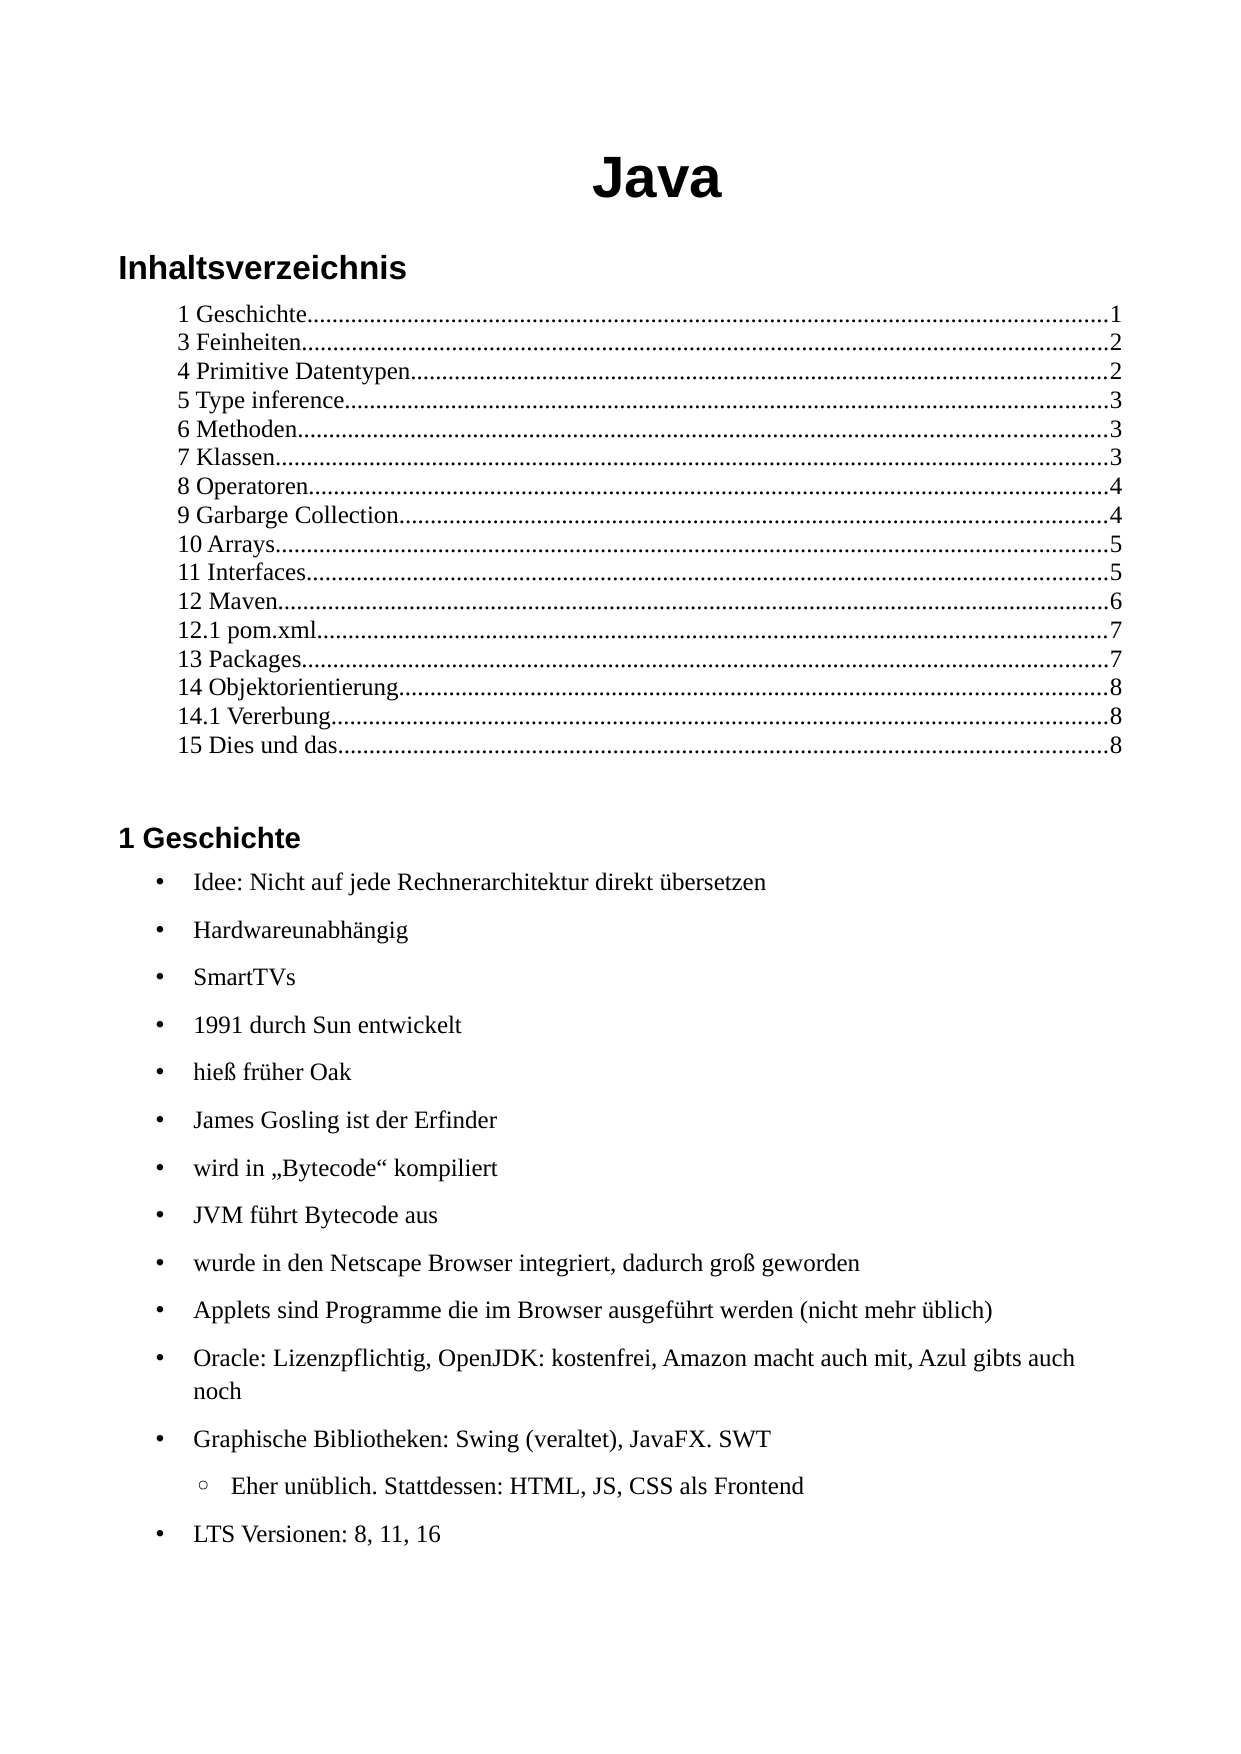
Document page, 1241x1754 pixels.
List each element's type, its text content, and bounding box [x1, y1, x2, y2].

text 9 Garbarge Collection 4 [177, 500, 1122, 529]
text 14 Objektorientierung 8 [177, 672, 1122, 701]
list SmartTVs [156, 962, 1122, 991]
title Java [118, 143, 1122, 210]
list Oracle: Lizenzpflichtig, OpenJDK: kostenfrei, Amazon macht auch mit, Azul gibts auch noch [156, 1343, 1122, 1405]
list JVM führt Bytecode aus [156, 1200, 1122, 1229]
list 1991 durch Sun entwickelt [156, 1010, 1122, 1039]
text 11 Interfaces 5 [177, 557, 1122, 586]
list Eher unüblich. Stattdessen: HTML, JS, CSS als Frontend [193, 1471, 1122, 1500]
text 7 Klassen 3 [177, 442, 1122, 471]
list LTS Versionen: 8, 11, 16 [156, 1519, 1122, 1548]
text 12 Maven 6 [177, 586, 1122, 615]
list hieß früher Oak [156, 1057, 1122, 1086]
list James Gosling ist der Erfinder [156, 1105, 1122, 1134]
subtitle 1 Geschichte [118, 821, 1122, 854]
subtitle Inhaltsverzeichnis [118, 248, 1122, 286]
text 6 Methoden 3 [177, 414, 1122, 442]
list Idee: Nicht auf jede Rechnerarchitektur direkt übersetzen [156, 867, 1122, 896]
text 8 Operatoren 4 [177, 471, 1122, 500]
text 3 Feinheiten 2 [177, 327, 1122, 356]
text 13 Packages 7 [177, 644, 1122, 672]
list wurde in den Netscape Browser integriert, dadurch groß geworden [156, 1248, 1122, 1277]
text 5 Type inference 3 [177, 385, 1122, 414]
text 1 Geschichte 1 [177, 299, 1122, 327]
list Hardwareunabhängig [156, 915, 1122, 943]
text 12.1 pom.xml 7 [177, 615, 1122, 644]
text 4 Primitive Datentypen 2 [177, 356, 1122, 385]
text 10 Arrays 5 [177, 529, 1122, 557]
text 15 Dies und das 8 [177, 730, 1122, 759]
list wird in „Bytecode“ kompiliert [156, 1153, 1122, 1181]
text 14.1 Vererbung 8 [177, 701, 1122, 730]
list Graphische Bibliotheken: Swing (veraltet), JavaFX. SWT [156, 1424, 1122, 1452]
list Applets sind Programme die im Browser ausgeführt werden (nicht mehr üblich) [156, 1296, 1122, 1324]
